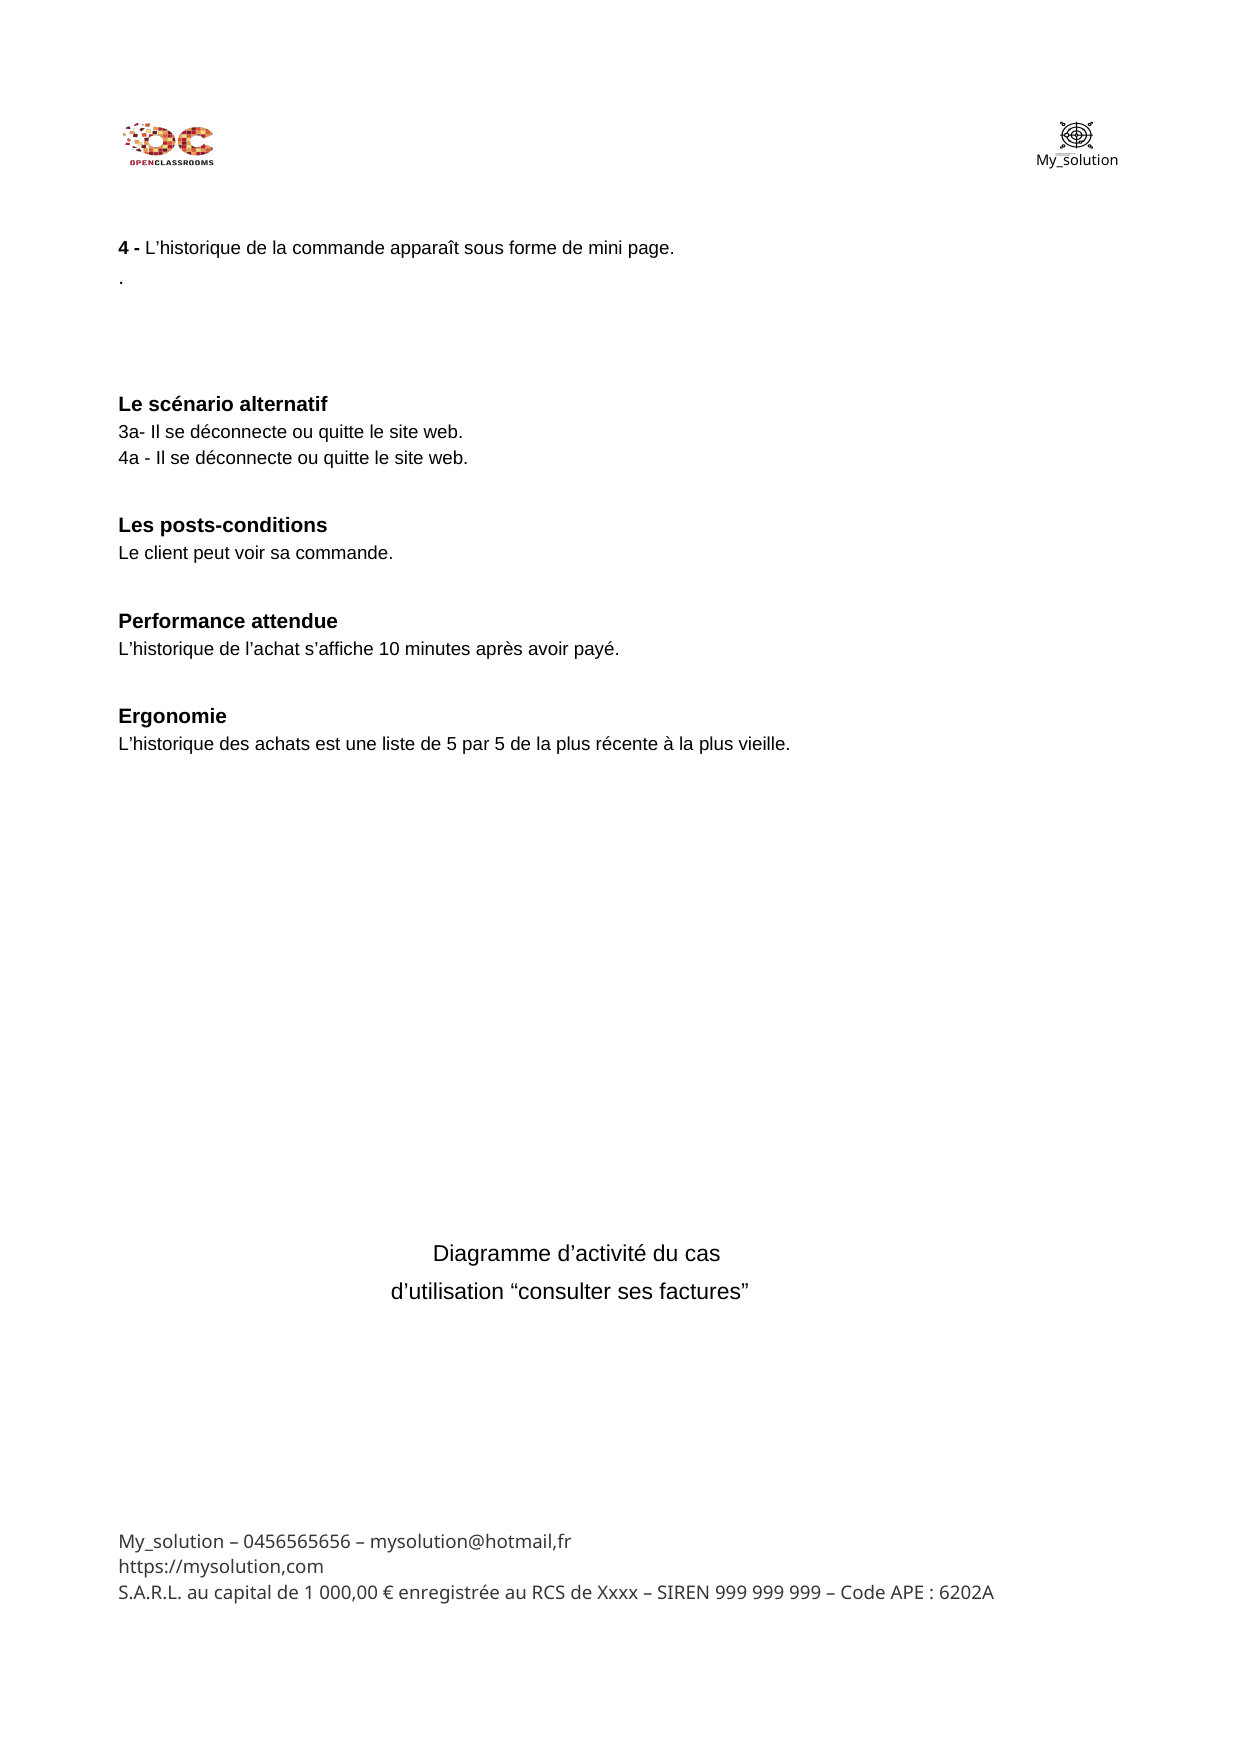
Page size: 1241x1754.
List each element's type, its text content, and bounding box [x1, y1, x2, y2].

text 4 - L’historique de la commande apparaît sous forme de mini page. [118, 234, 1122, 259]
picture [1052, 118, 1101, 158]
text 3a- Il se déconnecte ou quitte le site web. [118, 421, 1122, 442]
text Le scénario alternatif [118, 392, 1122, 416]
text Les posts-conditions [118, 513, 1122, 537]
text 4a - Il se déconnecte ou quitte le site web. [118, 446, 1122, 468]
text Performance attendue [118, 609, 1122, 633]
text L’historique des achats est une liste de 5 par 5 de la plus récente à la plus vieille. [118, 733, 1122, 754]
text . [118, 265, 1122, 289]
text L’historique de l’achat s’affiche 10 minutes après avoir payé. [118, 637, 1122, 659]
text Ergonomie [118, 704, 1122, 728]
text Le client peut voir sa commande. [118, 542, 1122, 563]
text Diagramme d’activité du cas [118, 1238, 1122, 1267]
text d’utilisation “consulter ses factures” [118, 1278, 1122, 1304]
picture [119, 118, 217, 170]
